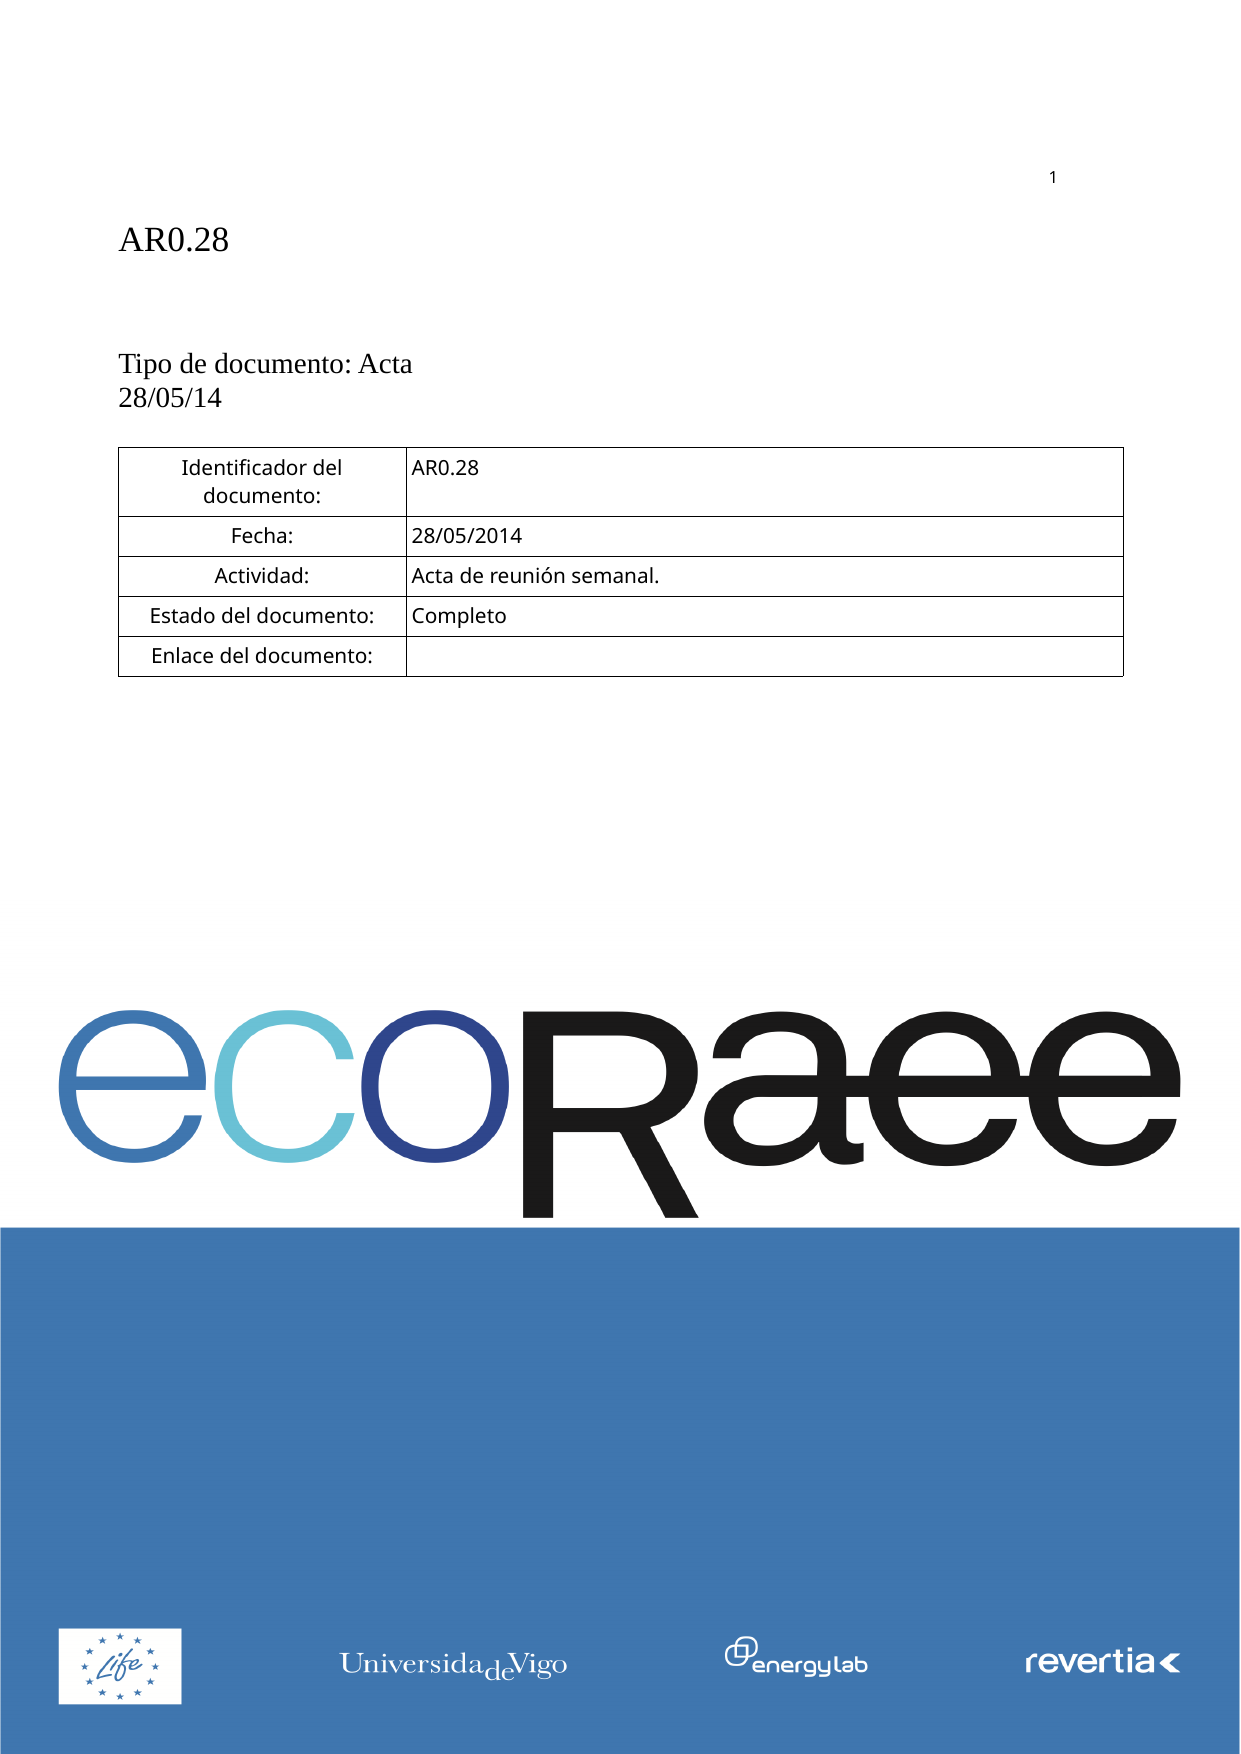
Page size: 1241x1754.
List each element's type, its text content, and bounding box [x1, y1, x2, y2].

table_cell Fecha: [119, 517, 406, 556]
table_cell 28/05/2014 [407, 517, 1123, 556]
table_header Identificador del documento: [119, 448, 406, 516]
text Tipo de documento: Acta [118, 347, 1122, 380]
table_cell [407, 637, 1123, 676]
text AR0.28 [118, 218, 1122, 259]
table_cell Estado del documento: [119, 597, 406, 636]
table_cell Enlace del documento: [119, 637, 406, 676]
table_header AR0.28 [407, 448, 1123, 516]
table_cell Actividad: [119, 557, 406, 596]
table_cell Completo [407, 597, 1123, 636]
text 28/05/14 [118, 380, 1122, 414]
table_cell Acta de reunión semanal. [407, 557, 1123, 596]
